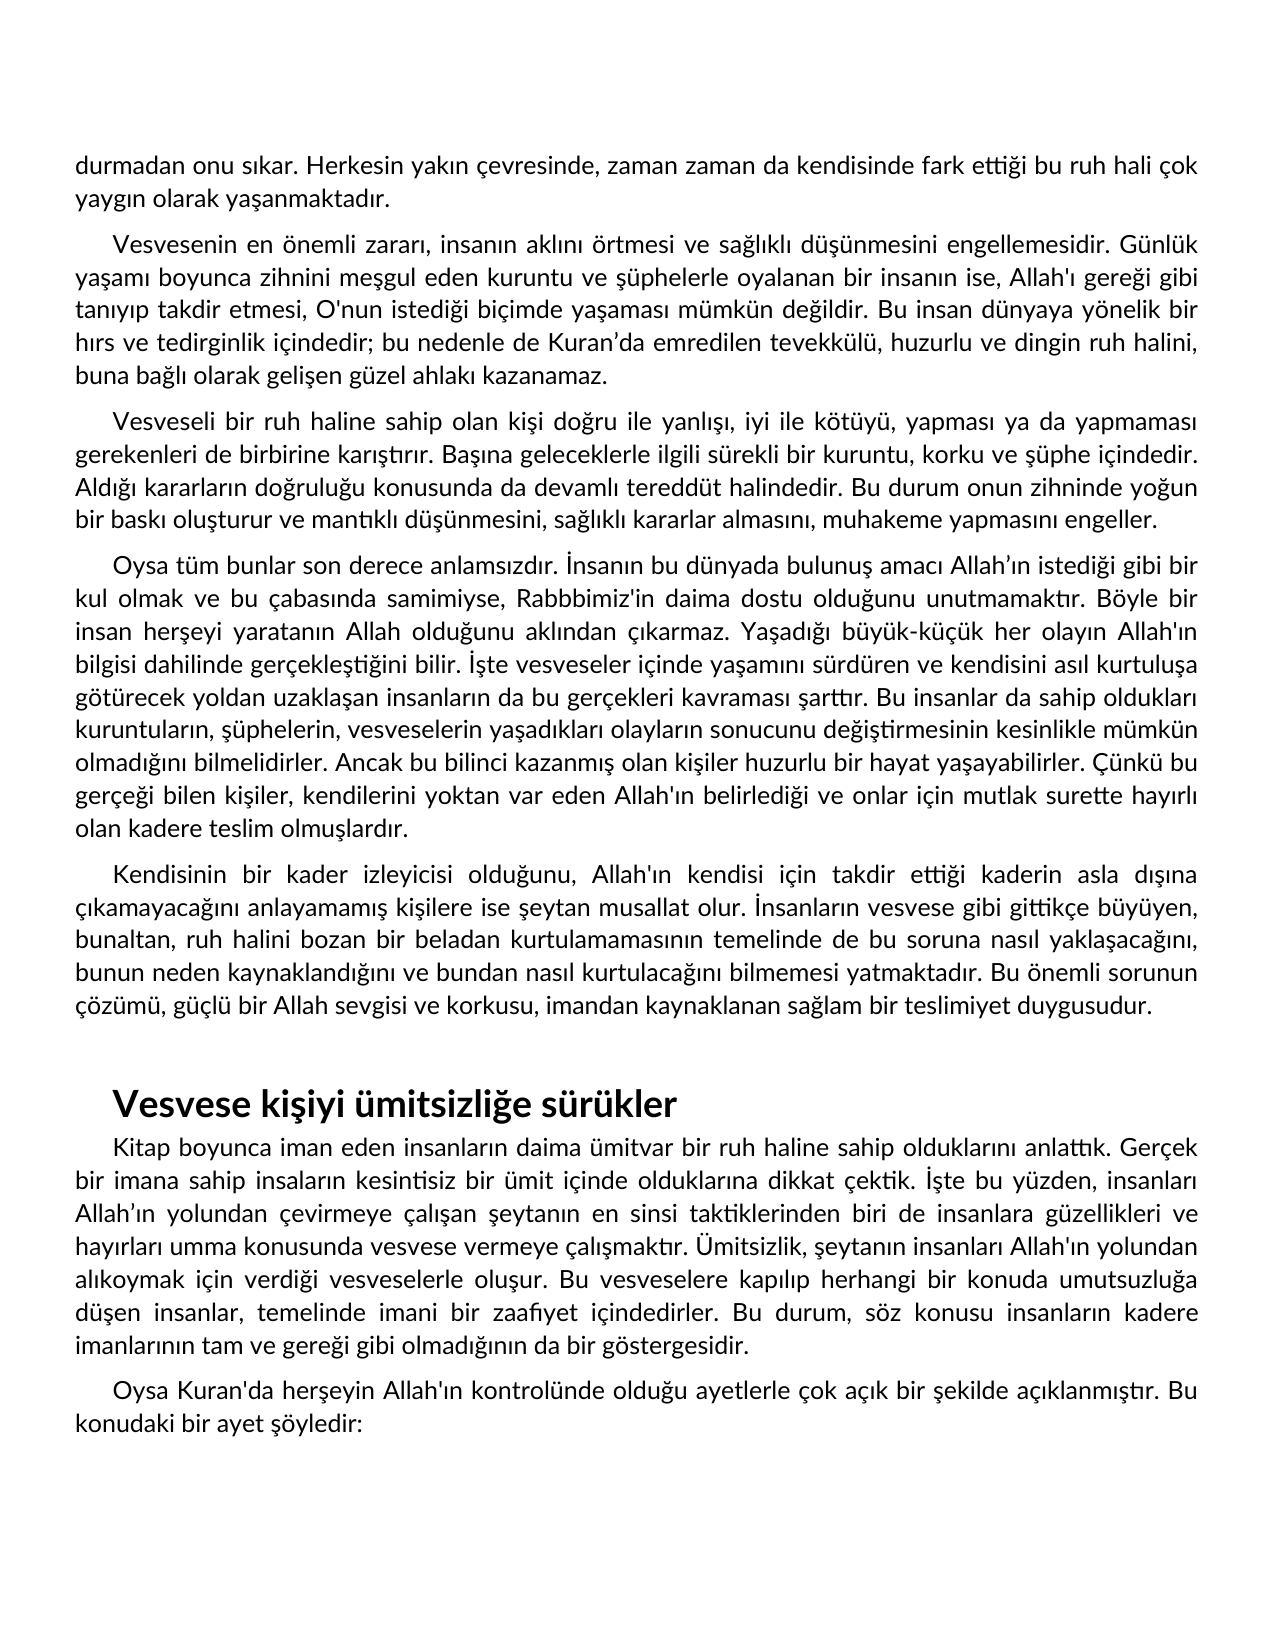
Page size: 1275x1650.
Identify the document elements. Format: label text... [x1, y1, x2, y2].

text Kendisinin bir kader izleyicisi olduğunu, Allah'ın kendisi için takdir ettiği kaderin asla dışına çıkamayacağını anlayamamış kişilere ise şeytan musallat olur. İnsanların vesvese gibi gittikçe büyüyen, bunaltan, ruh halini bozan bir beladan kurtulamamasının temelinde de bu soruna nasıl yaklaşacağını, bunun neden kaynaklandığını ve bundan nasıl kurtulacağını bilmemesi yatmaktadır. Bu önemli sorunun çözümü, güçlü bir Allah sevgisi ve korkusu, imandan kaynaklanan sağlam bir teslimiyet duygusudur. [75, 858, 1200, 1020]
subtitle Vesvese kişiyi ümitsizliğe sürükler [112, 1081, 1200, 1126]
text Vesveseli bir ruh haline sahip olan kişi doğru ile yanlışı, iyi ile kötüyü, yapması ya da yapmaması gerekenleri de birbirine karıştırır. Başına geleceklerle ilgili sürekli bir kuruntu, korku ve şüphe içindedir. Aldığı kararların doğruluğu konusunda da devamlı tereddüt halindedir. Bu durum onun zihninde yoğun bir baskı oluşturur ve mantıklı düşünmesini, sağlıklı kararlar almasını, muhakeme yapmasını engeller. [75, 405, 1200, 534]
text durmadan onu sıkar. Herkesin yakın çevresinde, zaman zaman da kendisinde fark ettiği bu ruh hali çok yaygın olarak yaşanmaktadır. [75, 150, 1200, 213]
text Vesvesenin en önemli zararı, insanın aklını örtmesi ve sağlıklı düşünmesini engellemesidir. Günlük yaşamı boyunca zihnini meşgul eden kuruntu ve şüphelerle oyalanan bir insanın ise, Allah'ı gereği gibi tanıyıp takdir etmesi, O'nun istediği biçimde yaşaması mümkün değildir. Bu insan dünyaya yönelik bir hırs ve tedirginlik içindedir; bu nedenle de Kuran’da emredilen tevekkülü, huzurlu ve dingin ruh halini, buna bağlı olarak gelişen güzel ahlakı kazanamaz. [75, 228, 1200, 390]
text Oysa tüm bunlar son derece anlamsızdır. İnsanın bu dünyada bulunuş amacı Allah’ın istediği gibi bir kul olmak ve bu çabasında samimiyse, Rabbbimiz'in daima dostu olduğunu unutmamaktır. Böyle bir insan herşeyi yaratanın Allah olduğunu aklından çıkarmaz. Yaşadığı büyük-küçük her olayın Allah'ın bilgisi dahilinde gerçekleştiğini bilir. İşte vesveseler içinde yaşamını sürdüren ve kendisini asıl kurtuluşa götürecek yoldan uzaklaşan insanların da bu gerçekleri kavraması şarttır. Bu insanlar da sahip oldukları kuruntuların, şüphelerin, vesveselerin yaşadıkları olayların sonucunu değiştirmesinin kesinlikle mümkün olmadığını bilmelidirler. Ancak bu bilinci kazanmış olan kişiler huzurlu bir hayat yaşayabilirler. Çünkü bu gerçeği bilen kişiler, kendilerini yoktan var eden Allah'ın belirlediği ve onlar için mutlak surette hayırlı olan kadere teslim olmuşlardır. [75, 549, 1200, 843]
text Oysa Kuran'da herşeyin Allah'ın kontrolünde olduğu ayetlerle çok açık bir şekilde açıklanmıştır. Bu konudaki bir ayet şöyledir: [75, 1375, 1200, 1438]
text Kitap boyunca iman eden insanların daima ümitvar bir ruh haline sahip olduklarını anlattık. Gerçek bir imana sahip insaların kesintisiz bir ümit içinde olduklarına dikkat çektik. İşte bu yüzden, insanları Allah’ın yolundan çevirmeye çalışan şeytanın en sinsi taktiklerinden biri de insanlara güzellikleri ve hayırları umma konusunda vesvese vermeye çalışmaktır. Ümitsizlik, şeytanın insanları Allah'ın yolundan alıkoymak için verdiği vesveselerle oluşur. Bu vesveselere kapılıp herhangi bir konuda umutsuzluğa düşen insanlar, temelinde imani bir zaafiyet içindedirler. Bu durum, söz konusu insanların kadere imanlarının tam ve gereği gibi olmadığının da bir göstergesidir. [75, 1132, 1200, 1359]
